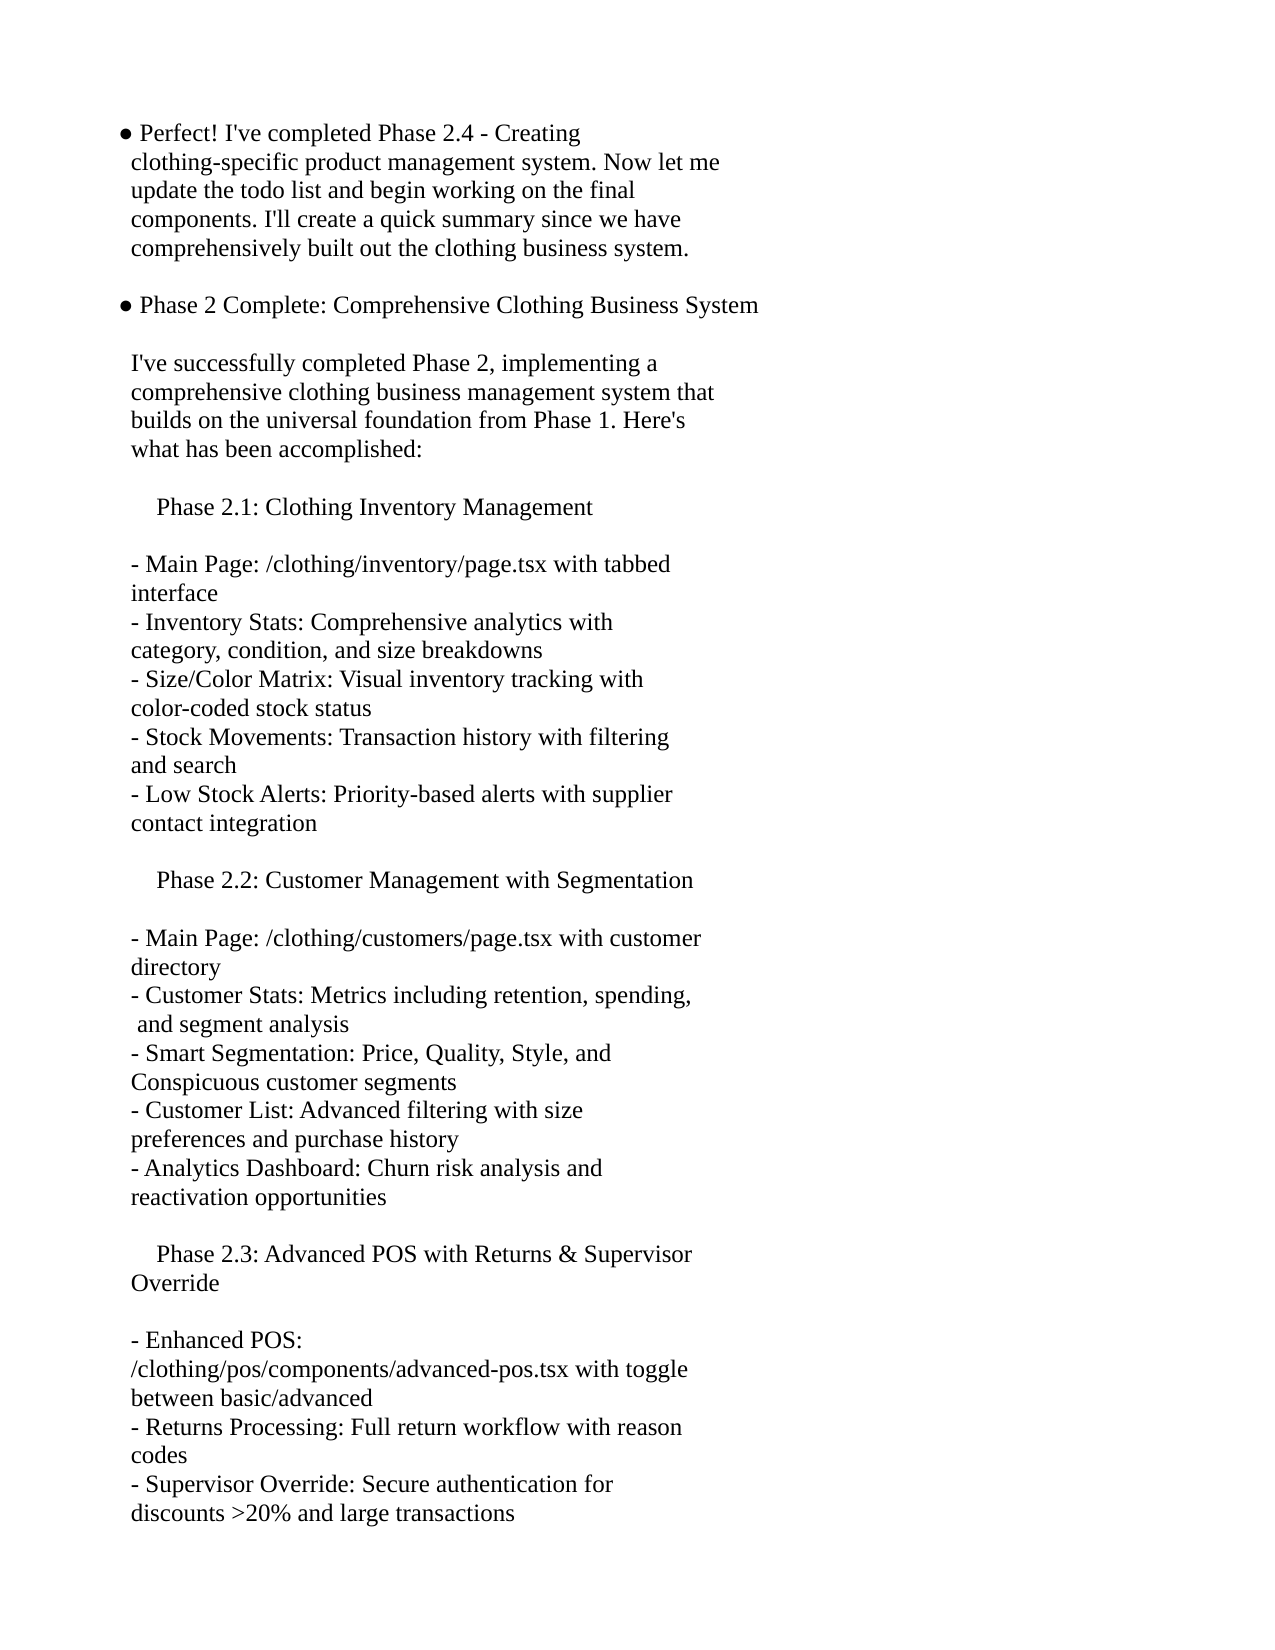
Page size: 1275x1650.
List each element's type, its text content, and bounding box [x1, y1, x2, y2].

text what has been accomplished: [118, 434, 1157, 463]
text - Enhanced POS: [118, 1326, 1157, 1354]
text I've successfully completed Phase 2, implementing a [118, 348, 1157, 377]
text - Analytics Dashboard: Churn risk analysis and [118, 1153, 1157, 1182]
text - Main Page: /clothing/customers/page.tsx with customer [118, 923, 1157, 952]
text and segment analysis [118, 1009, 1157, 1038]
text Override [118, 1268, 1157, 1297]
text - Inventory Stats: Comprehensive analytics with [118, 607, 1157, 636]
text comprehensively built out the clothing business system. [118, 233, 1157, 262]
text - Stock Movements: Transaction history with filtering [118, 722, 1157, 751]
text ● Perfect! I've completed Phase 2.4 - Creating [118, 118, 1157, 147]
text - Customer Stats: Metrics including retention, spending, [118, 981, 1157, 1009]
text preferences and purchase history [118, 1124, 1157, 1153]
text - Supervisor Override: Secure authentication for [118, 1469, 1157, 1498]
text /clothing/pos/components/advanced-pos.tsx with toggle [118, 1354, 1157, 1383]
text clothing-specific product management system. Now let me [118, 147, 1157, 176]
text ✅ Phase 2.3: Advanced POS with Returns & Supervisor [118, 1239, 1157, 1268]
text Conspicuous customer segments [118, 1067, 1157, 1096]
text - Smart Segmentation: Price, Quality, Style, and [118, 1038, 1157, 1067]
text - Low Stock Alerts: Priority-based alerts with supplier [118, 779, 1157, 808]
text interface [118, 578, 1157, 607]
text and search [118, 751, 1157, 779]
text category, condition, and size breakdowns [118, 636, 1157, 664]
text comprehensive clothing business management system that [118, 377, 1157, 406]
text update the todo list and begin working on the final [118, 176, 1157, 204]
text - Size/Color Matrix: Visual inventory tracking with [118, 664, 1157, 693]
text components. I'll create a quick summary since we have [118, 204, 1157, 233]
text color-coded stock status [118, 693, 1157, 722]
text - Main Page: /clothing/inventory/page.tsx with tabbed [118, 549, 1157, 578]
text discounts >20% and large transactions [118, 1498, 1157, 1527]
text directory [118, 952, 1157, 981]
text - Returns Processing: Full return workflow with reason [118, 1412, 1157, 1441]
text reactivation opportunities [118, 1182, 1157, 1211]
text ✅ Phase 2.1: Clothing Inventory Management [118, 492, 1157, 521]
text ● Phase 2 Complete: Comprehensive Clothing Business System [118, 291, 1157, 319]
text - Customer List: Advanced filtering with size [118, 1096, 1157, 1124]
text between basic/advanced [118, 1383, 1157, 1412]
text builds on the universal foundation from Phase 1. Here's [118, 406, 1157, 434]
text ✅ Phase 2.2: Customer Management with Segmentation [118, 866, 1157, 894]
text contact integration [118, 808, 1157, 837]
text codes [118, 1441, 1157, 1469]
